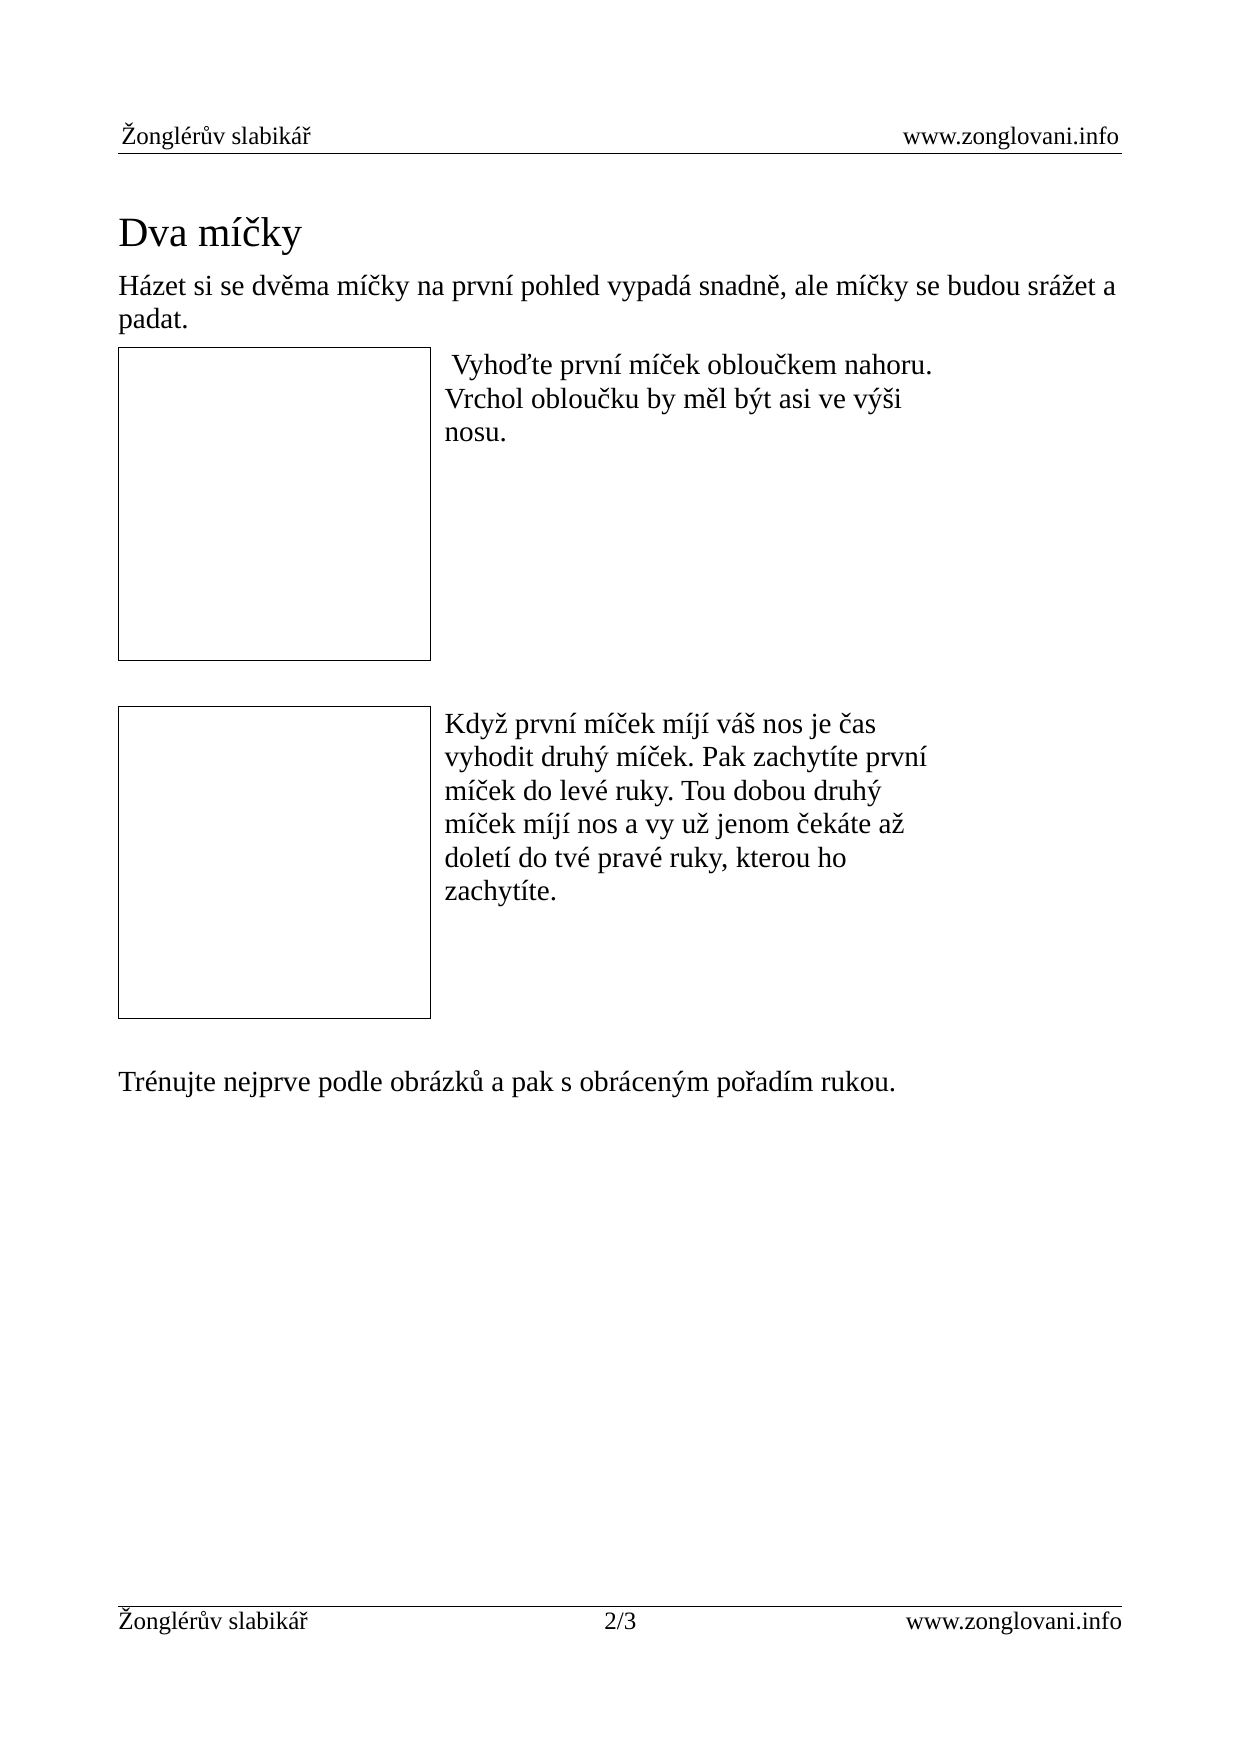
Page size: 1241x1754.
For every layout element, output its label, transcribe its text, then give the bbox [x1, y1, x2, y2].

text Házet si se dvěma míčky na první pohled vypadá snadně, ale míčky se budou srážet a padat. [118, 268, 1122, 335]
table_header [119, 707, 430, 1018]
table_header [119, 348, 430, 660]
subtitle Dva míčky [118, 207, 1122, 255]
table_header [431, 706, 444, 1018]
table_header Vyhoďte první míček obloučkem nahoru. Vrchol obloučku by měl být asi ve výši nosu. [444, 347, 946, 660]
table_header Když první míček míjí váš nos je čas vyhodit druhý míček. Pak zachytíte první míček do levé ruky. Tou dobou druhý míček míjí nos a vy už jenom čekáte až doletí do tvé pravé ruky, kterou ho zachytíte. [444, 706, 946, 1018]
table_header [431, 347, 444, 660]
text Trénujte nejprve podle obrázků a pak s obráceným pořadím rukou. [118, 1064, 1122, 1098]
